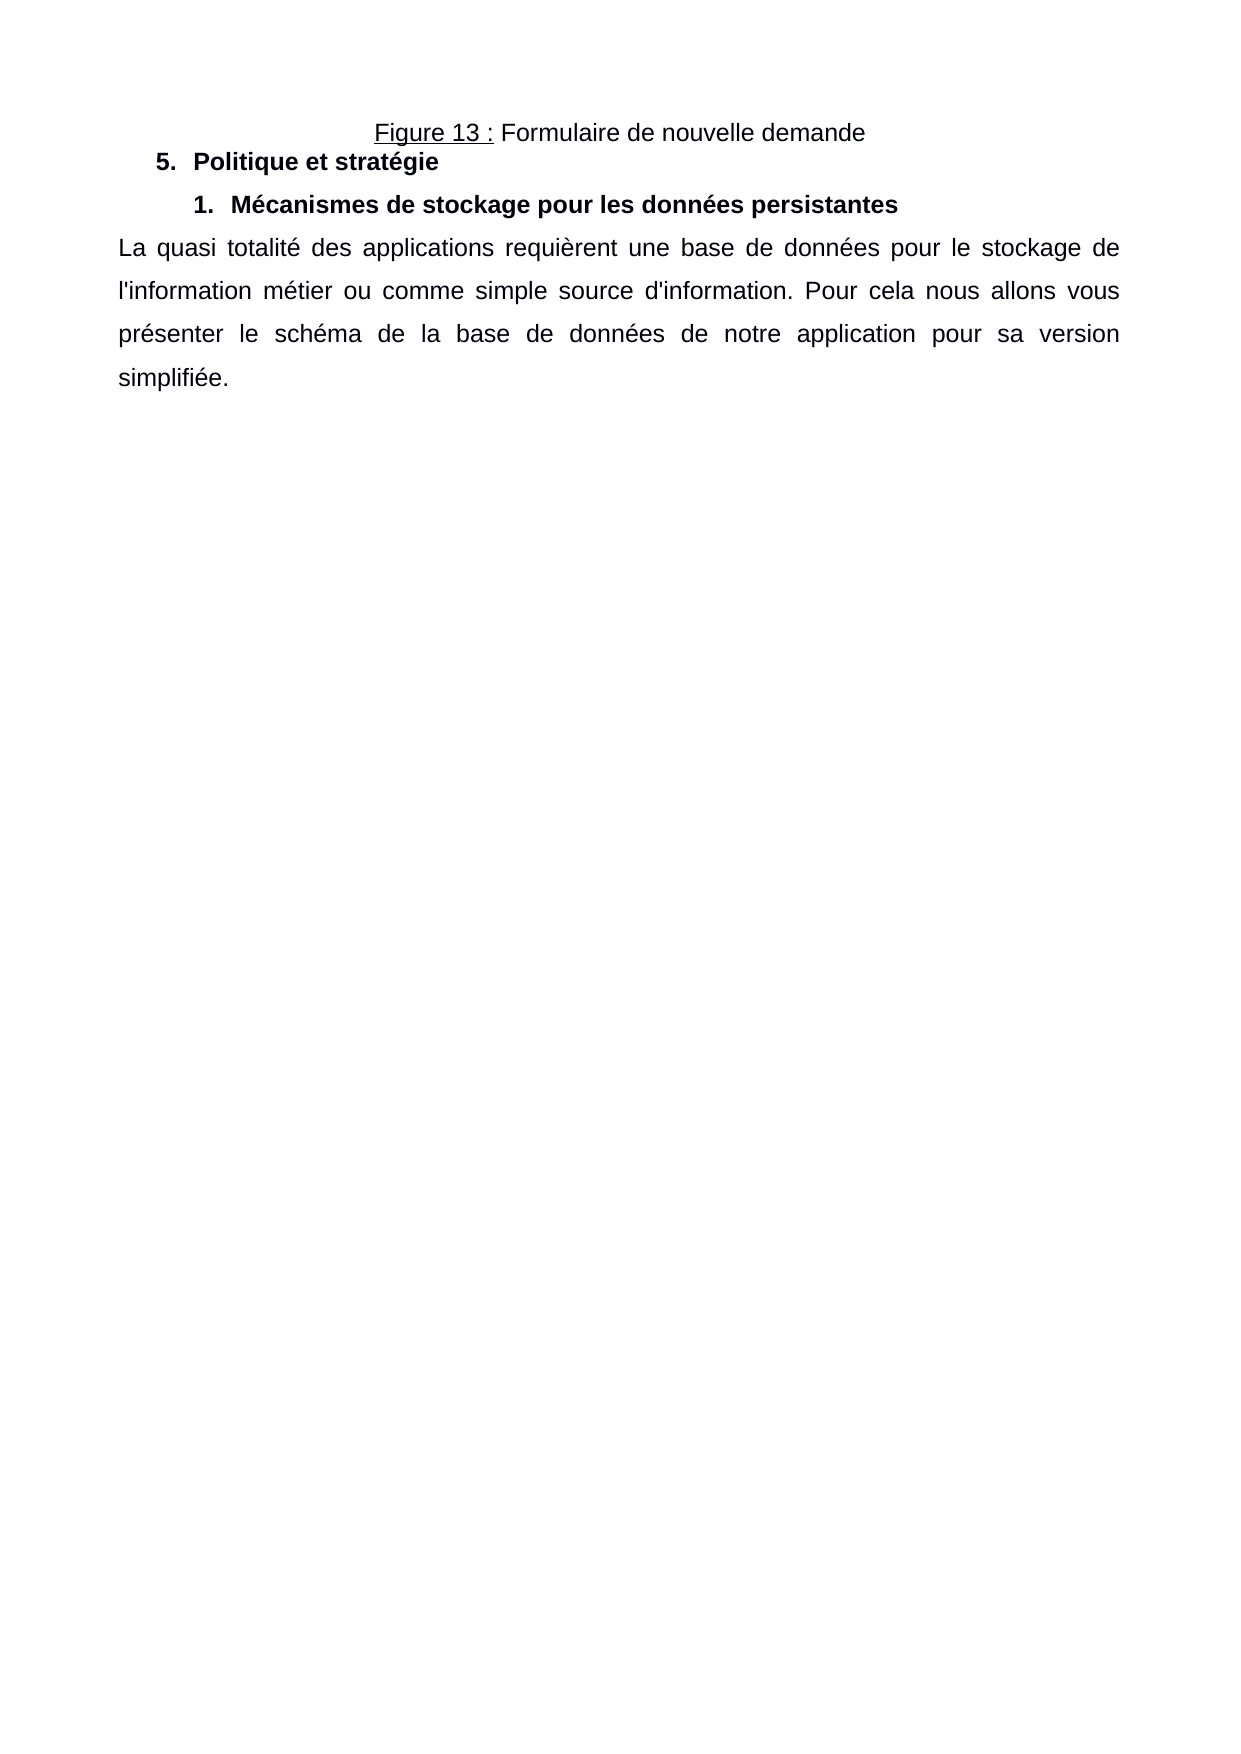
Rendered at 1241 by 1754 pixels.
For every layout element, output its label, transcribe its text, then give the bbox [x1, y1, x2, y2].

list Mécanismes de stockage pour les données persistantes [193, 190, 1122, 219]
list Politique et stratégie [156, 147, 1122, 176]
text La quasi totalité des applications requièrent une base de données pour le stockage de l'information métier ou comme simple source d'information. Pour cela nous allons vous présenter le schéma de la base de données de notre application pour sa version simplifiée. [118, 233, 1122, 391]
